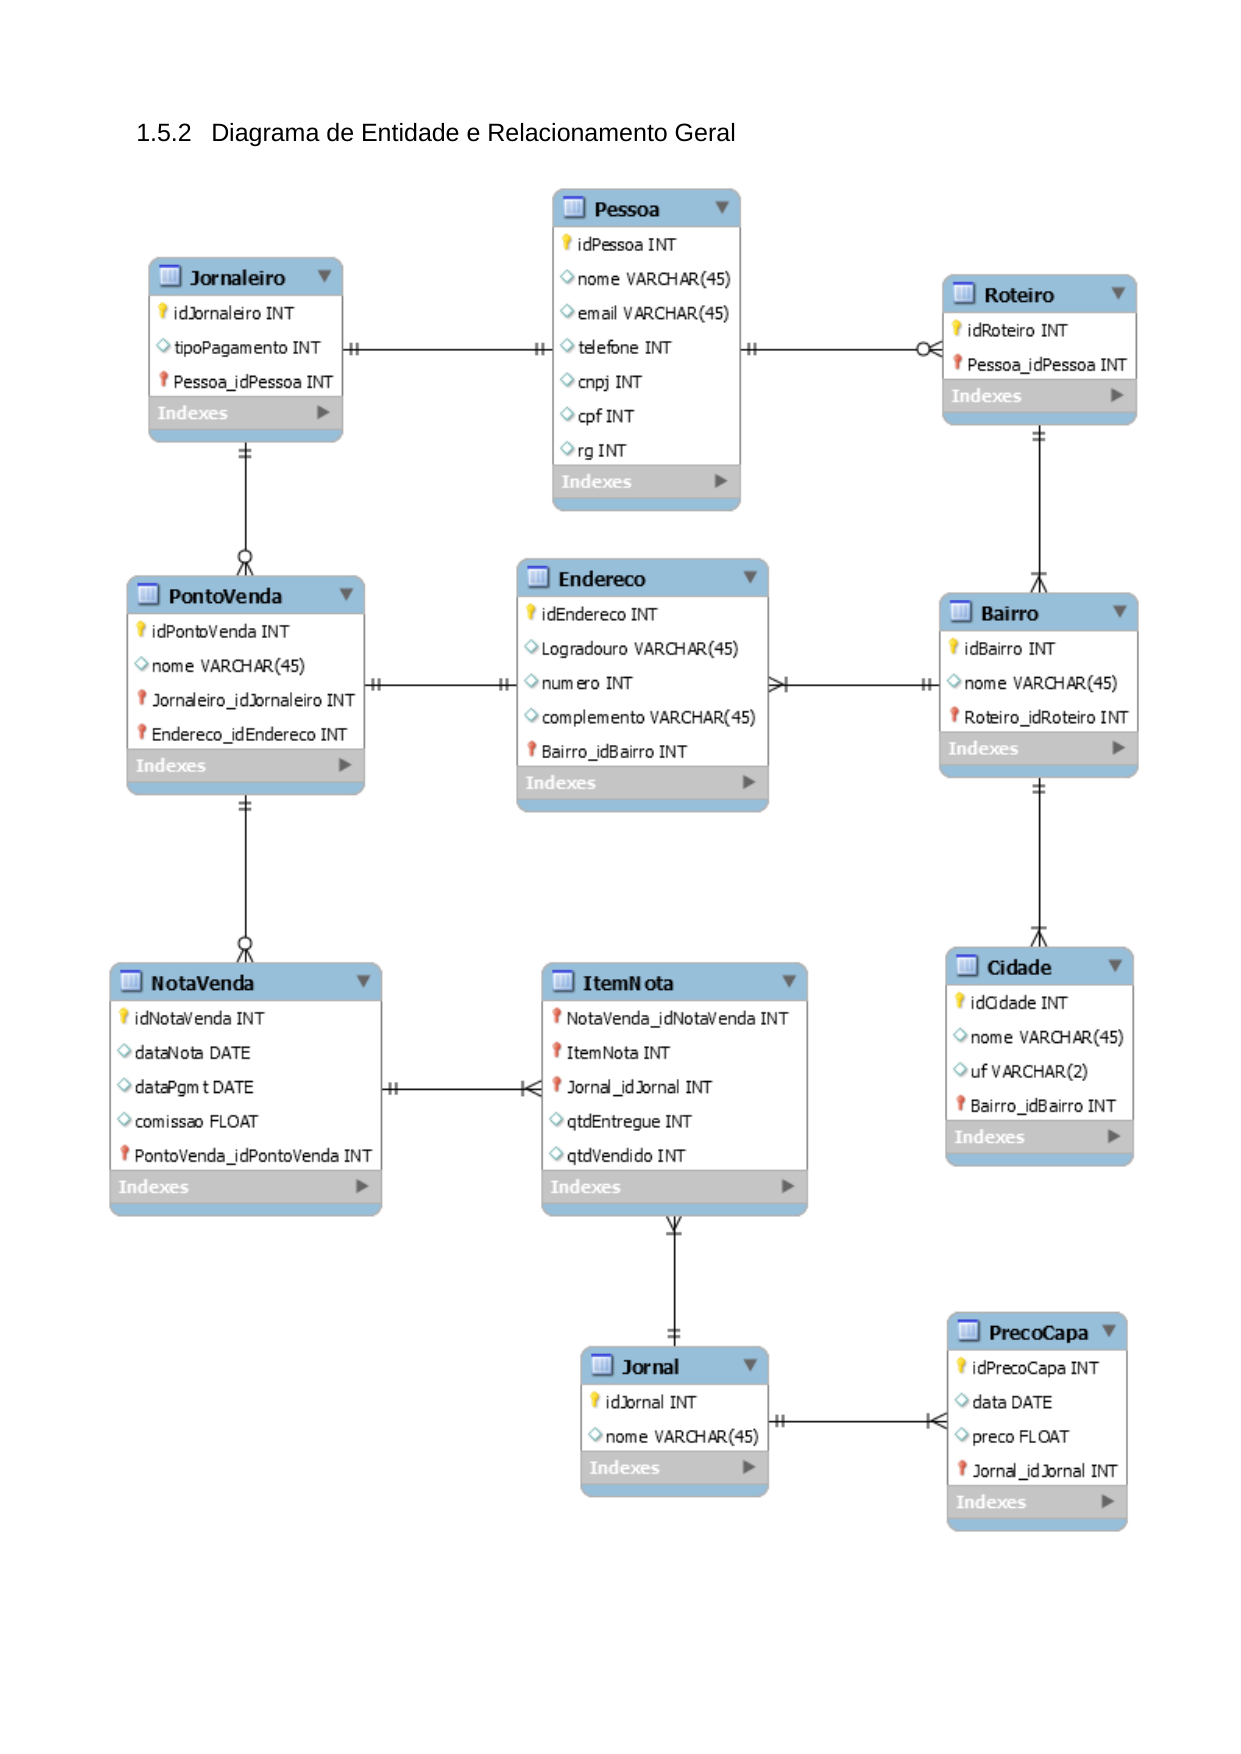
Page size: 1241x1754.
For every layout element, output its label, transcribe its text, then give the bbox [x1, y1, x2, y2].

picture [94, 173, 1153, 1546]
subtitle Diagrama de Entidade e Relacionamento Geral [136, 118, 1111, 147]
